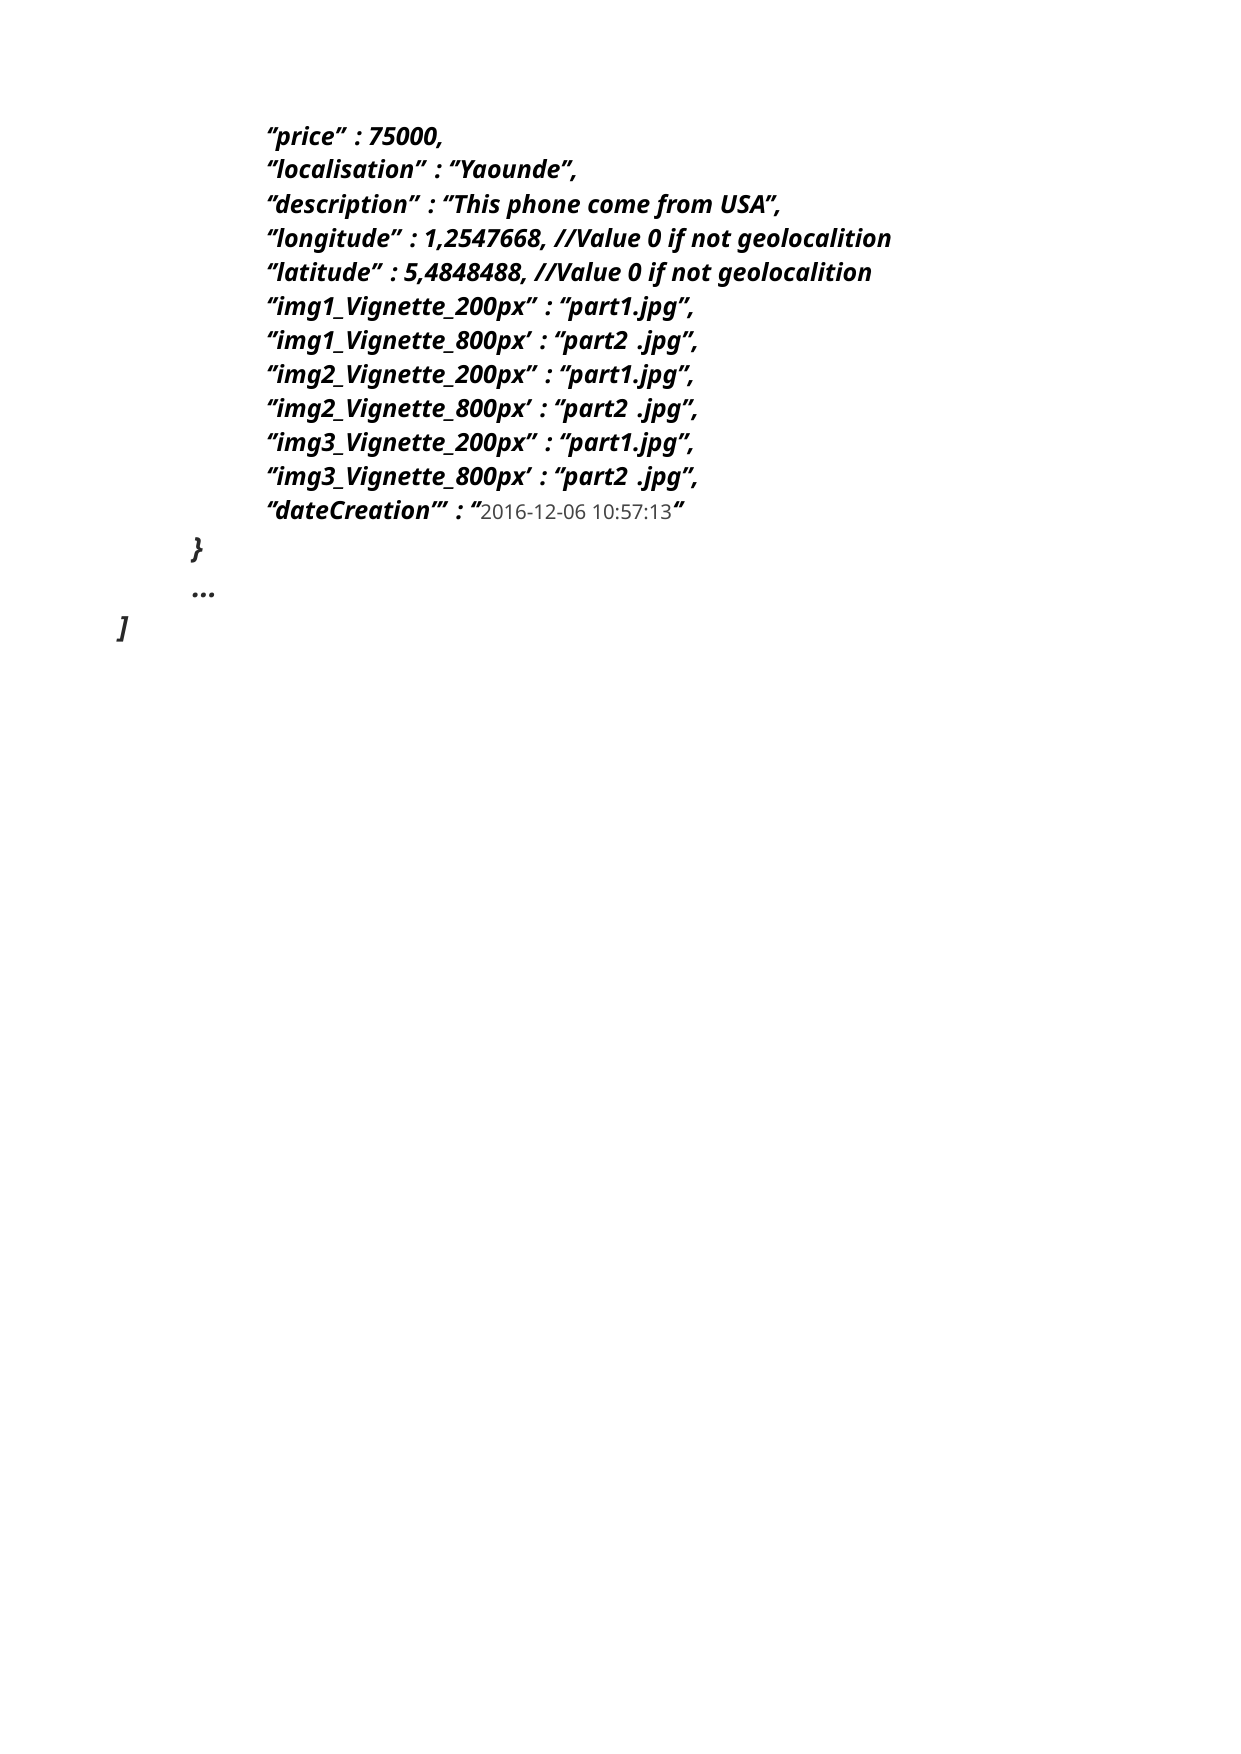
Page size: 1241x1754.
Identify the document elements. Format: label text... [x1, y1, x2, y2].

text ‘’dateCreation’’’ : ‘’2016-12-06 10:57:13‘’ [118, 493, 1122, 527]
text ‘’description’’ : ‘’This phone come from USA’’, [118, 186, 1122, 220]
text ‘’latitude’’ : 5,4848488, //Value 0 if not geolocalition [118, 254, 1122, 288]
text ‘’img1_Vignette_200px’’ : ‘’part1.jpg’’, [118, 288, 1122, 322]
text ‘’localisation’’ : ‘’Yaounde’’, [118, 152, 1122, 186]
text ‘’longitude’’ : 1,2547668, //Value 0 if not geolocalition [118, 220, 1122, 254]
text ‘’img2_Vignette_200px’’ : ‘’part1.jpg’’, [118, 357, 1122, 391]
text ‘’img3_Vignette_200px’’ : ‘’part1.jpg’’, [118, 425, 1122, 459]
text ... [118, 567, 1122, 606]
text ‘’img3_Vignette_800px’ : ‘’part2 .jpg’’, [118, 459, 1122, 493]
text ‘’img1_Vignette_800px’ : ‘’part2 .jpg’’, [118, 322, 1122, 357]
text ‘’img2_Vignette_800px’ : ‘’part2 .jpg’’, [118, 391, 1122, 425]
text ‘’price’’ : 75000, [118, 118, 1122, 152]
text } [118, 527, 1122, 567]
text ] [118, 606, 1122, 646]
